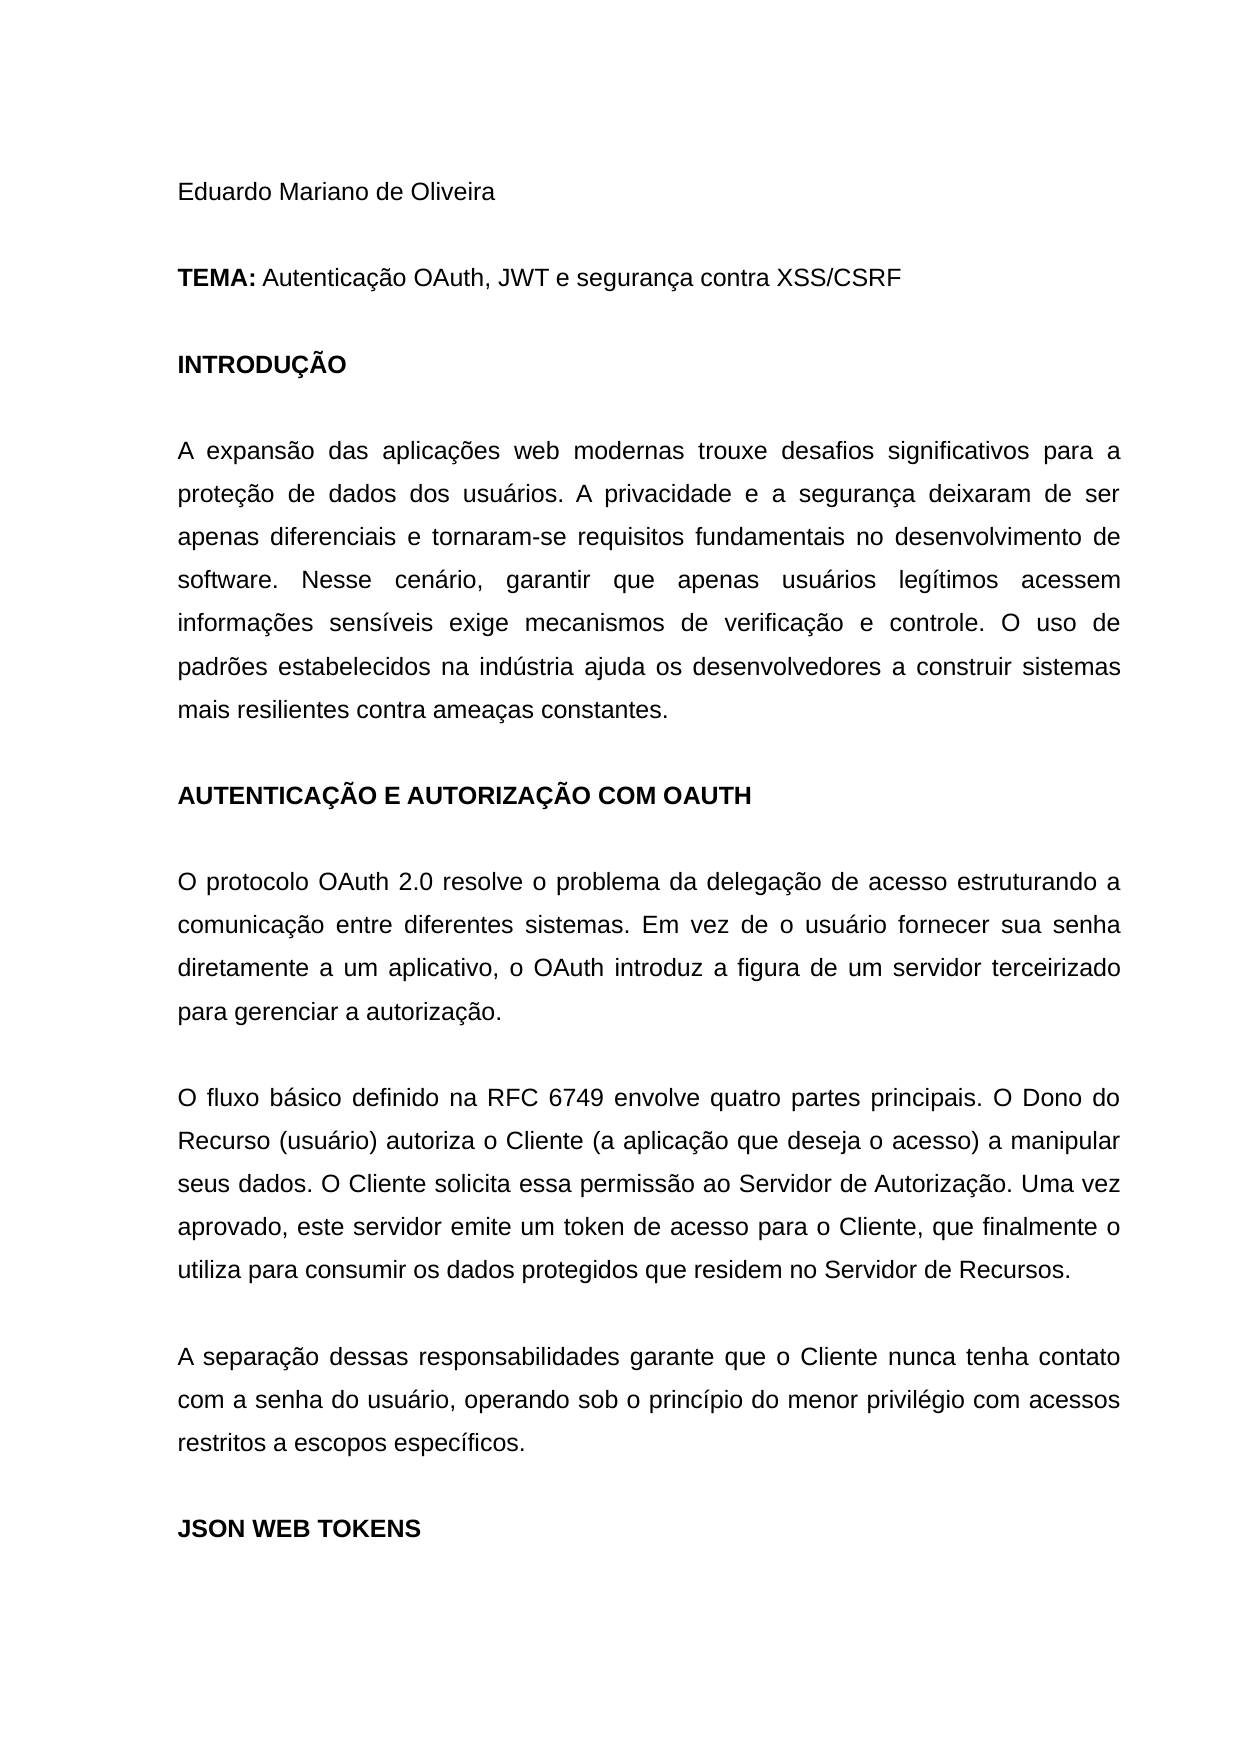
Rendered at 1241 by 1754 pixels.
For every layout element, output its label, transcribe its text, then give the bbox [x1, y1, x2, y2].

text A separação dessas responsabilidades garante que o Cliente nunca tenha contato com a senha do usuário, operando sob o princípio do menor privilégio com acessos restritos a escopos específicos. [177, 1342, 1122, 1457]
text O protocolo OAuth 2.0 resolve o problema da delegação de acesso estruturando a comunicação entre diferentes sistemas. Em vez de o usuário fornecer sua senha diretamente a um aplicativo, o OAuth introduz a figura de um servidor terceirizado para gerenciar a autorização. [177, 867, 1122, 1025]
text Eduardo Mariano de Oliveira [177, 177, 1122, 206]
subtitle Autenticação e Autorização com OAuth [177, 781, 1122, 810]
text A expansão das aplicações web modernas trouxe desafios significativos para a proteção de dados dos usuários. A privacidade e a segurança deixaram de ser apenas diferenciais e tornaram-se requisitos fundamentais no desenvolvimento de software. Nesse cenário, garantir que apenas usuários legítimos acessem informações sensíveis exige mecanismos de verificação e controle. O uso de padrões estabelecidos na indústria ajuda os desenvolvedores a construir sistemas mais resilientes contra ameaças constantes. [177, 436, 1122, 723]
subtitle JSON Web Tokens [177, 1514, 1122, 1543]
text O fluxo básico definido na RFC 6749 envolve quatro partes principais. O Dono do Recurso (usuário) autoriza o Cliente (a aplicação que deseja o acesso) a manipular seus dados. O Cliente solicita essa permissão ao Servidor de Autorização. Uma vez aprovado, este servidor emite um token de acesso para o Cliente, que finalmente o utiliza para consumir os dados protegidos que residem no Servidor de Recursos. [177, 1083, 1122, 1284]
text TEMA: Autenticação OAuth, JWT e segurança contra XSS/CSRF [177, 263, 1122, 292]
subtitle Introdução [177, 350, 1122, 378]
